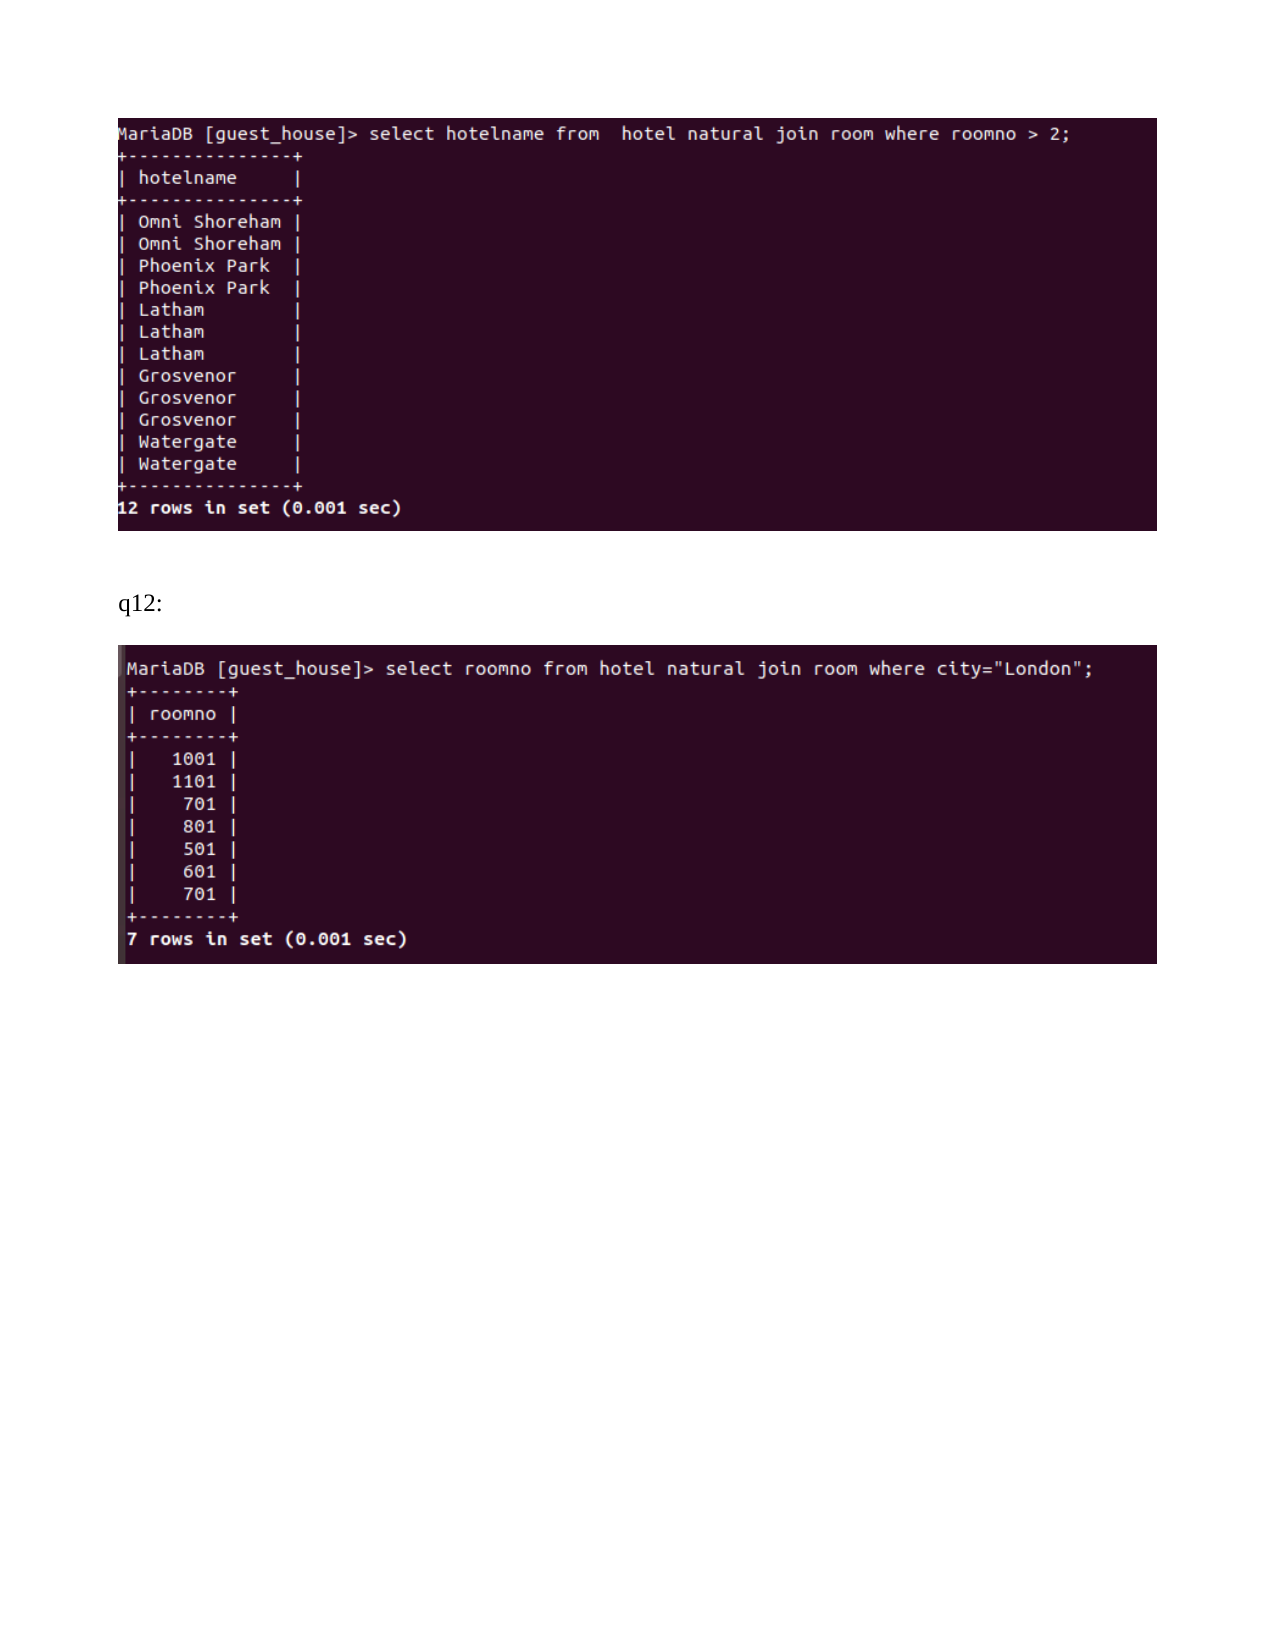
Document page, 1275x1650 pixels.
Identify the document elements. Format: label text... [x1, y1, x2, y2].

picture [118, 645, 1157, 964]
picture [118, 118, 1157, 531]
text q12: [118, 588, 1157, 616]
